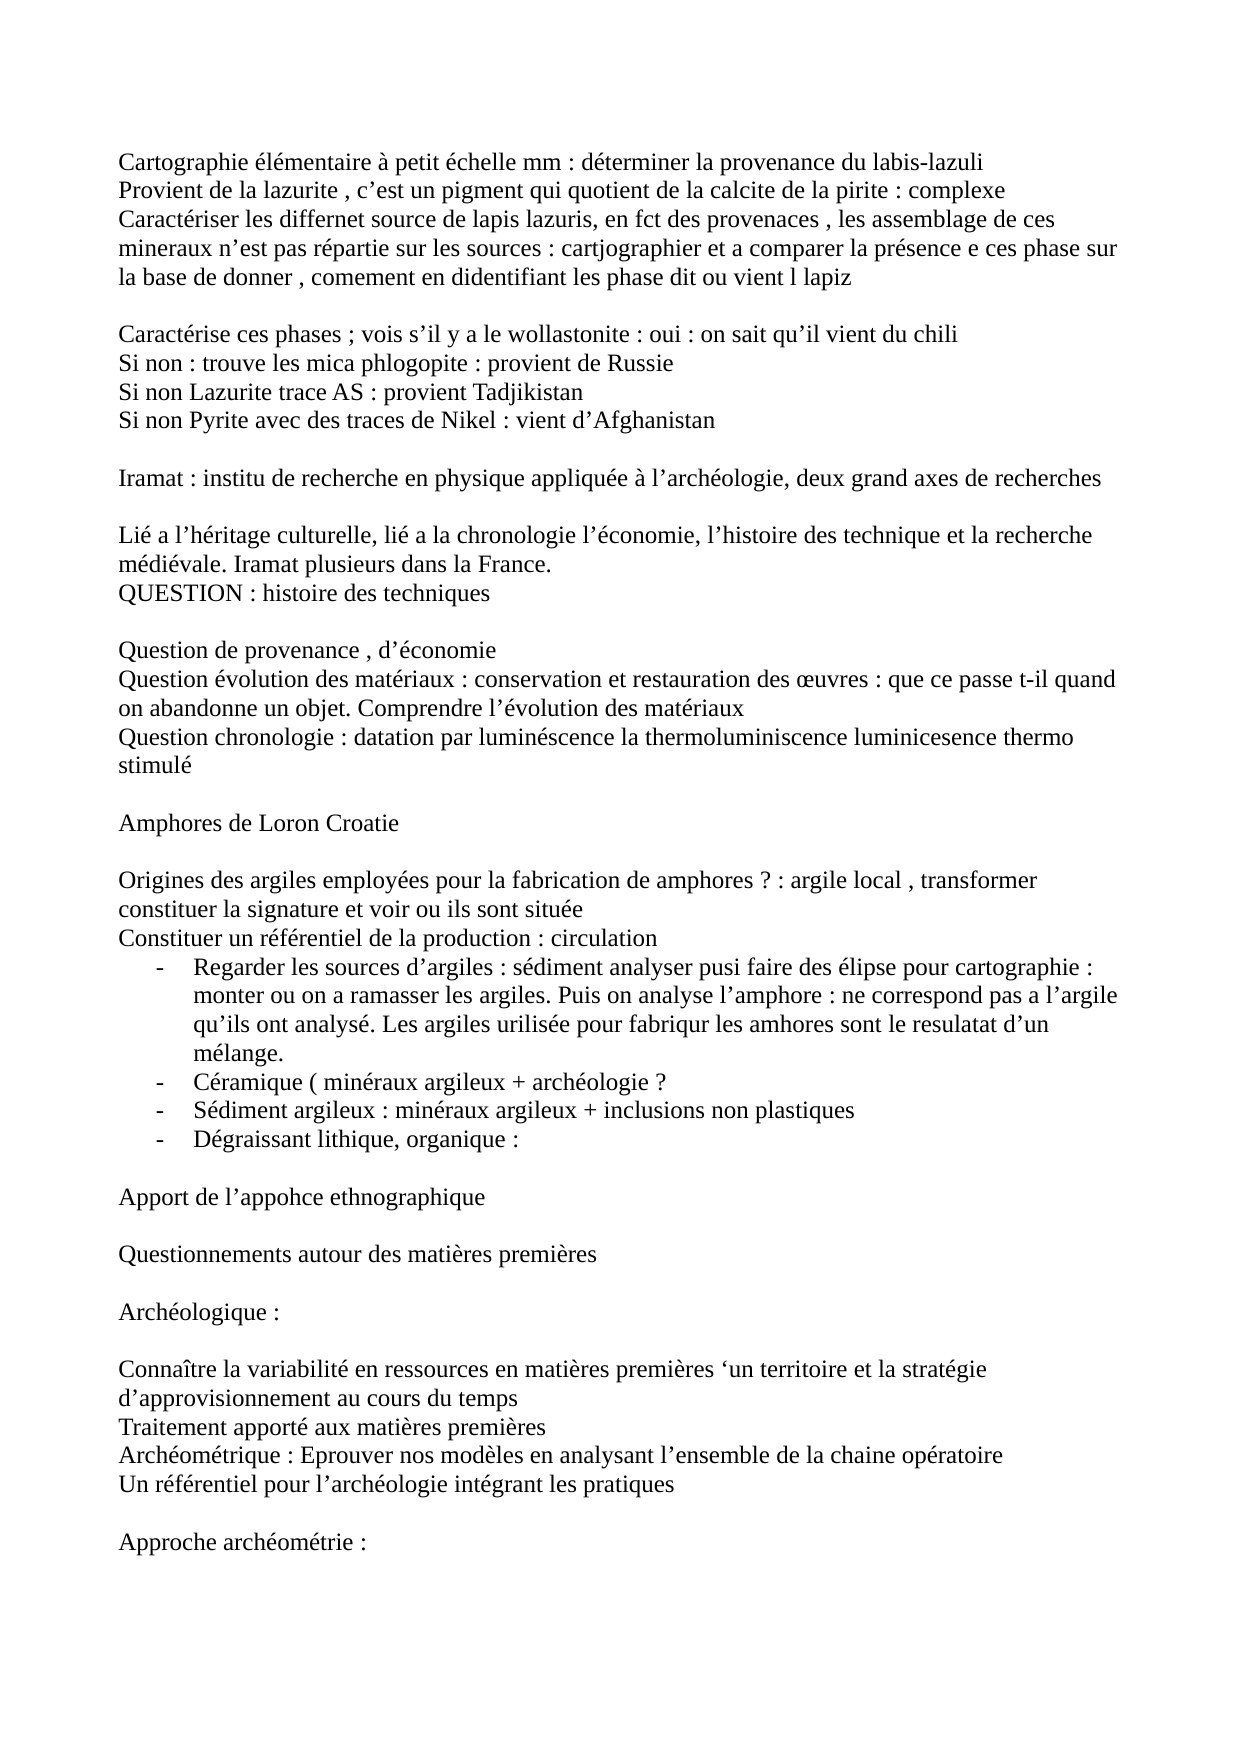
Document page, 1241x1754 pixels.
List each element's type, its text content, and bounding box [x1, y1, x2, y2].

text Si non Lazurite trace AS : provient Tadjikistan [118, 377, 1122, 406]
text Questionnements autour des matières premières [118, 1239, 1122, 1268]
text Origines des argiles employées pour la fabrication de amphores ? : argile local , transformer constituer la signature et voir ou ils sont située [118, 866, 1122, 923]
list Céramique ( minéraux argileux + archéologie ? [156, 1067, 1122, 1096]
text Connaître la variabilité en ressources en matières premières ‘un territoire et la stratégie d’approvisionnement au cours du temps [118, 1354, 1122, 1412]
list Regarder les sources d’argiles : sédiment analyser pusi faire des élipse pour cartographie : monter ou on a ramasser les argiles. Puis on analyse l’amphore : ne correspond pas a l’argile qu’ils ont analysé. Les argiles urilisée pour fabriqur les amhores sont le resulatat d’un mélange. [156, 952, 1122, 1067]
text Constituer un référentiel de la production : circulation [118, 923, 1122, 952]
text Caractérise ces phases ; vois s’il y a le wollastonite : oui : on sait qu’il vient du chili [118, 319, 1122, 348]
list Sédiment argileux : minéraux argileux + inclusions non plastiques [156, 1096, 1122, 1124]
text Caractériser les differnet source de lapis lazuris, en fct des provenaces , les assemblage de ces mineraux n’est pas répartie sur les sources : cartjographier et a comparer la présence e ces phase sur la base de donner , comement en didentifiant les phase dit ou vient l lapiz [118, 204, 1122, 291]
text Approche archéométrie : [118, 1527, 1122, 1556]
text Question chronologie : datation par luminéscence la thermoluminiscence luminicesence thermo stimulé [118, 722, 1122, 779]
list Dégraissant lithique, organique : [156, 1124, 1122, 1153]
text Provient de la lazurite , c’est un pigment qui quotient de la calcite de la pirite : complexe [118, 176, 1122, 204]
text Question évolution des matériaux : conservation et restauration des œuvres : que ce passe t-il quand on abandonne un objet. Comprendre l’évolution des matériaux [118, 664, 1122, 722]
text QUESTION : histoire des techniques [118, 578, 1122, 607]
text Si non Pyrite avec des traces de Nikel : vient d’Afghanistan [118, 406, 1122, 434]
text Archéométrique : Eprouver nos modèles en analysant l’ensemble de la chaine opératoire [118, 1441, 1122, 1469]
text Si non : trouve les mica phlogopite : provient de Russie [118, 348, 1122, 377]
text Lié a l’héritage culturelle, lié a la chronologie l’économie, l’histoire des technique et la recherche médiévale. Iramat plusieurs dans la France. [118, 521, 1122, 578]
text Un référentiel pour l’archéologie intégrant les pratiques [118, 1469, 1122, 1498]
text Archéologique : [118, 1297, 1122, 1326]
text Question de provenance , d’économie [118, 636, 1122, 664]
text Amphores de Loron Croatie [118, 808, 1122, 837]
text Traitement apporté aux matières premières [118, 1412, 1122, 1441]
text Cartographie élémentaire à petit échelle mm : déterminer la provenance du labis-lazuli [118, 147, 1122, 176]
text Apport de l’appohce ethnographique [118, 1182, 1122, 1211]
text Iramat : institu de recherche en physique appliquée à l’archéologie, deux grand axes de recherches [118, 463, 1122, 492]
